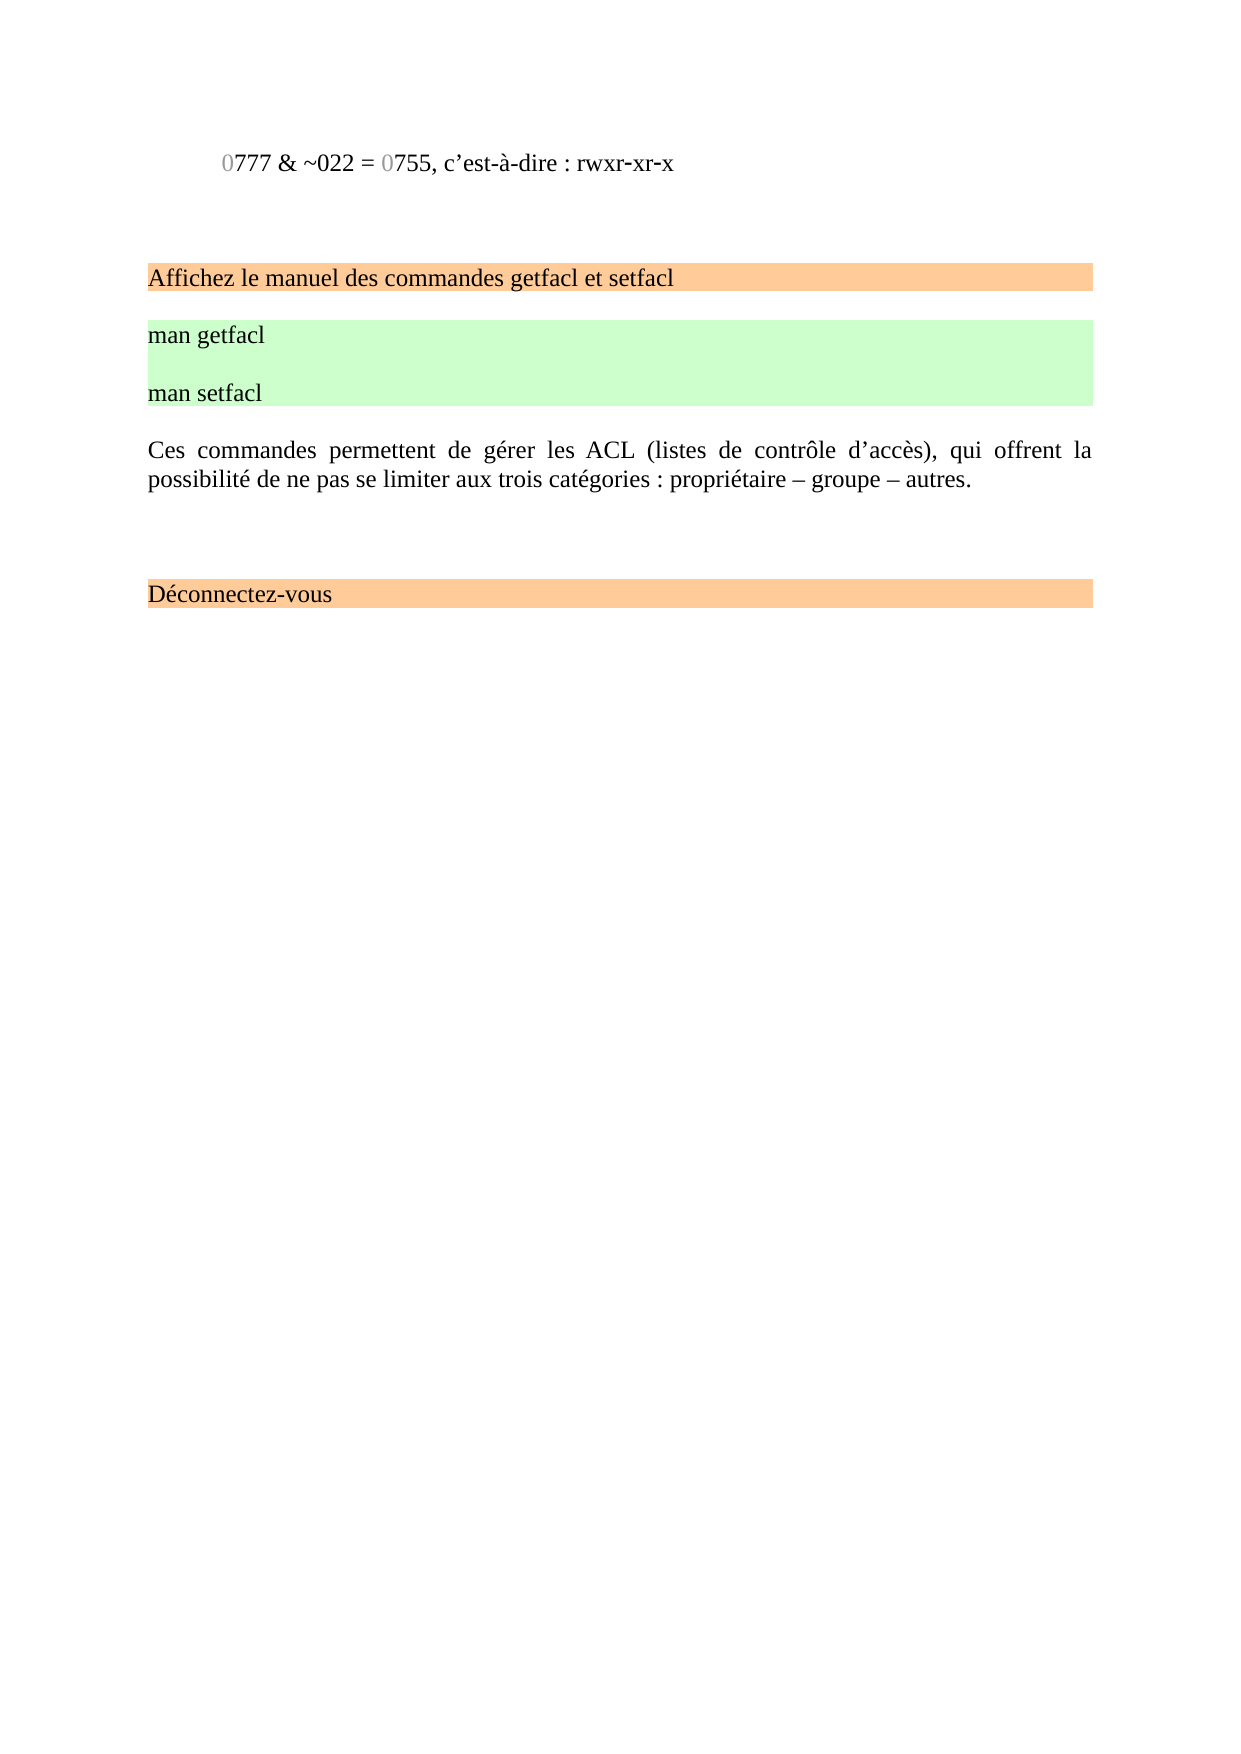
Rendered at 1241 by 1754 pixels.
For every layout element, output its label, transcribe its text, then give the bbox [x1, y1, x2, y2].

text man getfacl [148, 320, 1093, 349]
text man setfacl [148, 378, 1093, 406]
text Affichez le manuel des commandes getfacl et setfacl [148, 263, 1093, 291]
text 0777 & ~022 = 0755, c’est-à-dire : rwxrxrx [148, 148, 1093, 176]
text Déconnectez-vous [148, 579, 1093, 608]
text Ces commandes permettent de gérer les ACL (listes de contrôle d’accès), qui offrent la possibilité de ne pas se limiter aux trois catégories : propriétaire – groupe – autres. [148, 435, 1093, 493]
